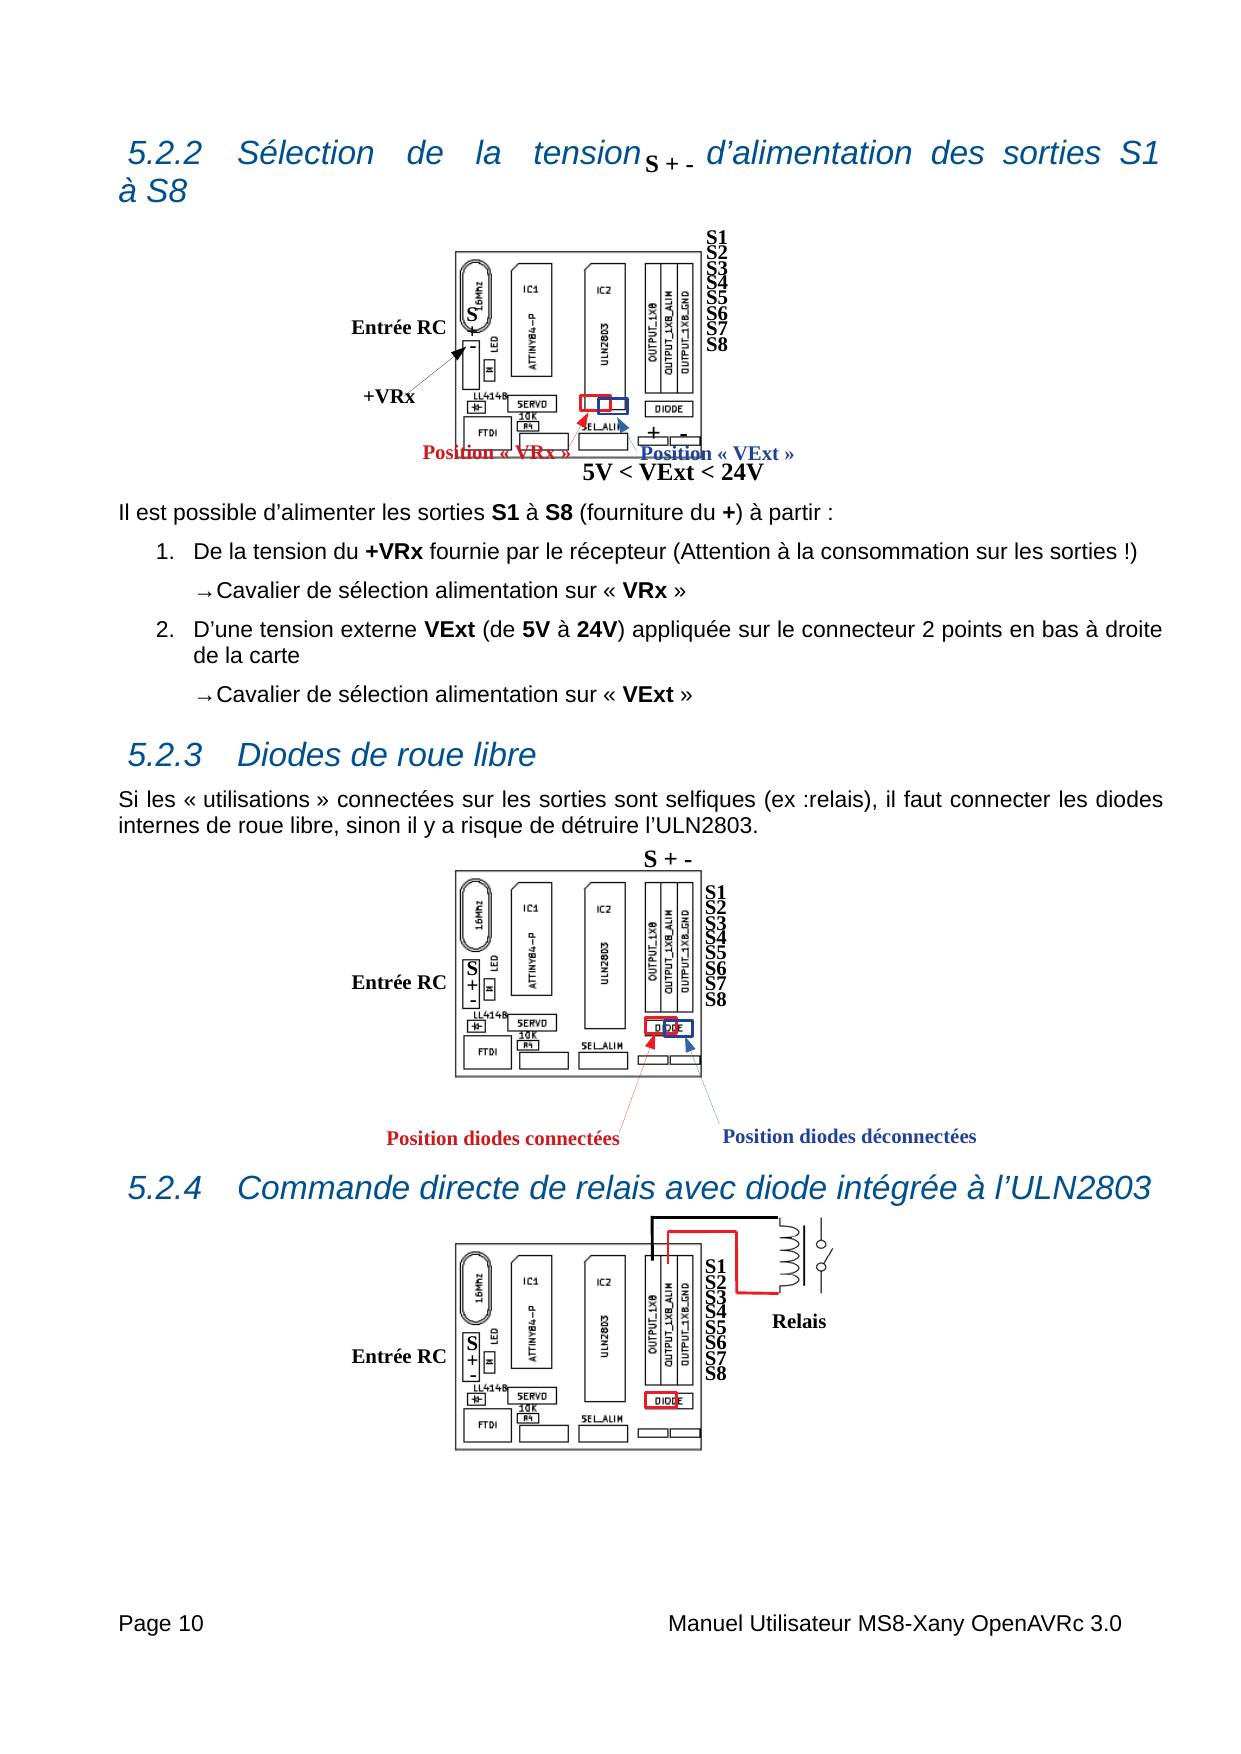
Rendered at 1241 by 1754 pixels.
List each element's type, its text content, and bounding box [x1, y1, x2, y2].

text →Cavalier de sélection alimentation sur « VExt » [118, 681, 1164, 707]
picture [640, 1035, 700, 1078]
subtitle Diodes de roue libre [118, 734, 1164, 773]
text Si les « utilisations » connectées sur les sorties sont selfiques (ex :relais), il faut connecter les diodes internes de roue libre, sinon il y a risque de détruire l’ULN2803. [118, 786, 1164, 838]
picture [678, 1022, 691, 1035]
list D’une tension externe VExt (de 5V à 24V) appliquée sur le connecteur 2 points en bas à droite de la carte [156, 616, 1164, 669]
picture [647, 1019, 663, 1032]
subtitle Commande directe de relais avec diode intégrée à l’ULN2803 [118, 1168, 1164, 1207]
picture [666, 1022, 675, 1032]
text →Cavalier de sélection alimentation sur « VRx » [118, 577, 1164, 603]
picture [454, 250, 703, 459]
subtitle Sélection de la tension d’alimentation des sorties S1 à S8 [118, 133, 1164, 210]
picture [454, 1242, 703, 1451]
picture [454, 870, 703, 1078]
picture [775, 1217, 834, 1294]
list De la tension du +VRx fournie par le récepteur (Attention à la consommation sur les sorties !) [156, 538, 1164, 564]
text Il est possible d’alimenter les sorties S1 à S8 (fourniture du +) à partir : [118, 499, 1164, 526]
